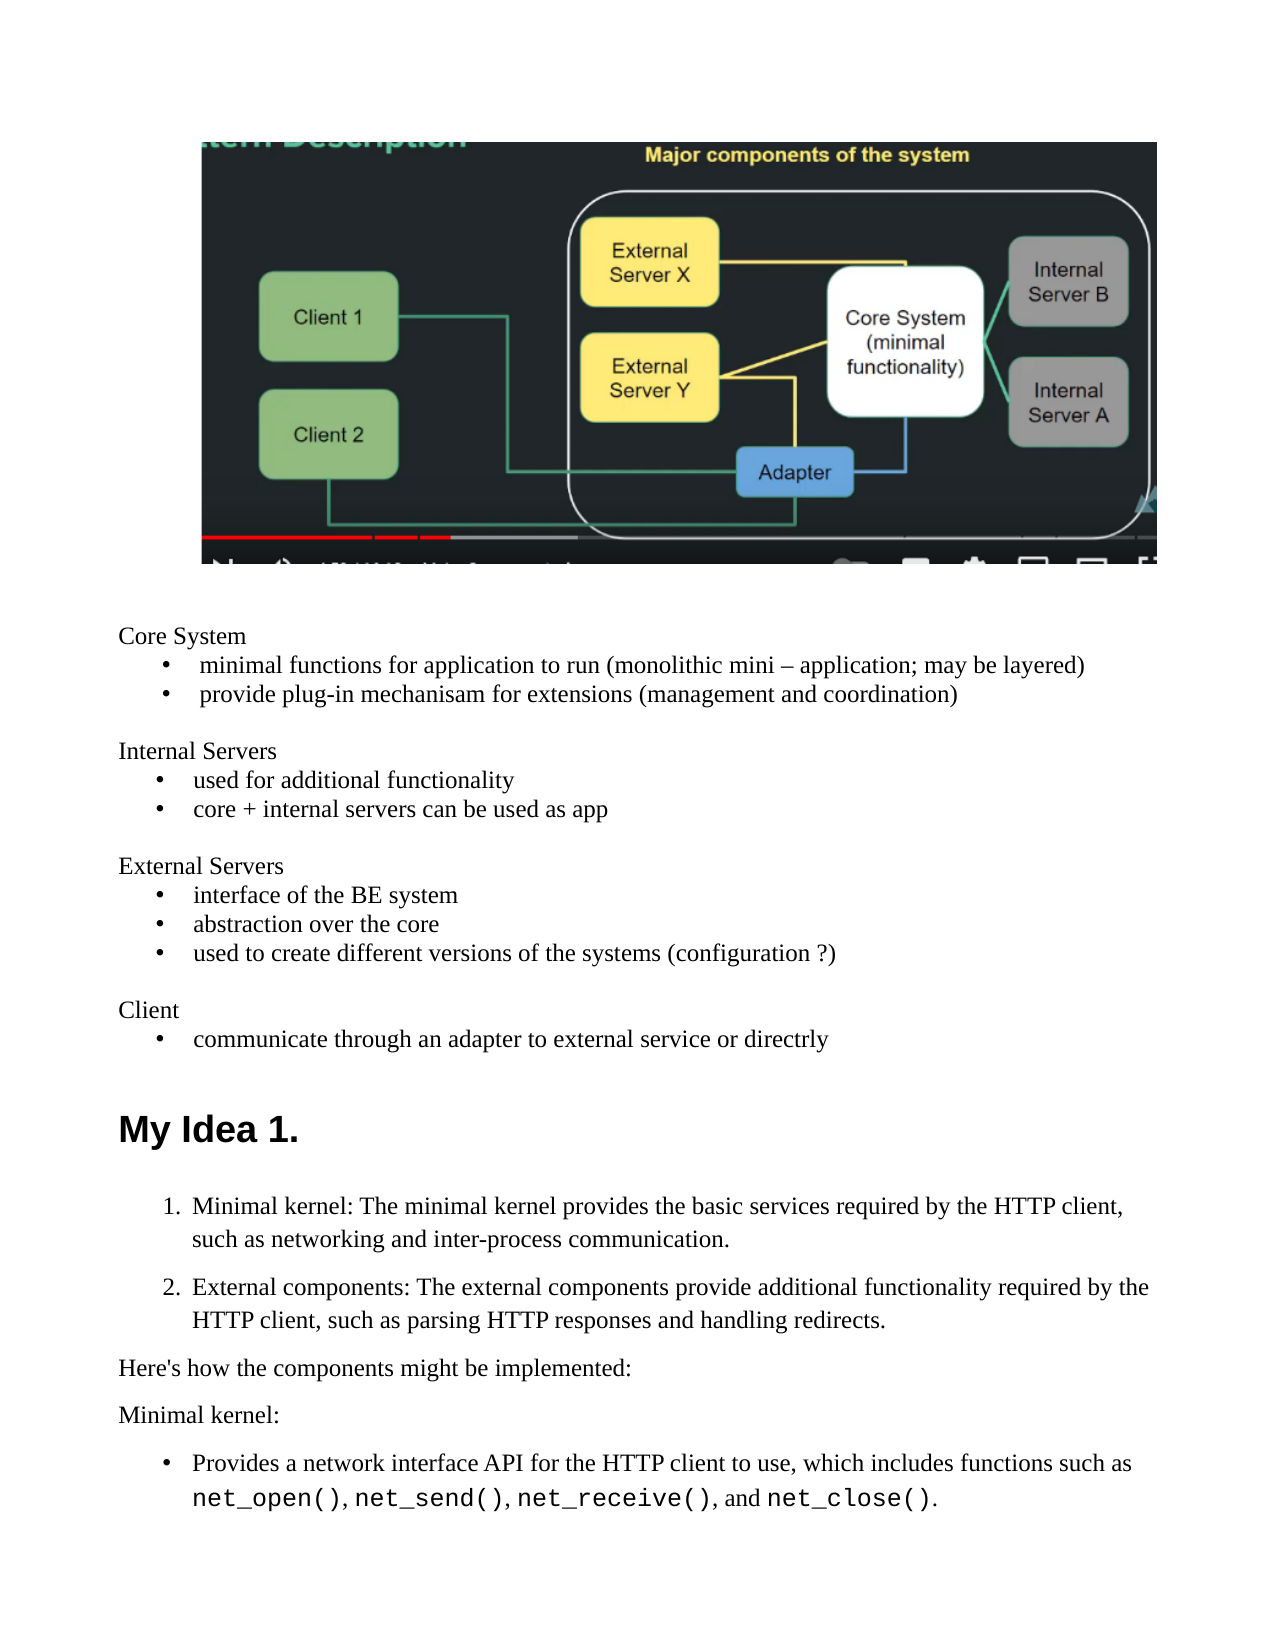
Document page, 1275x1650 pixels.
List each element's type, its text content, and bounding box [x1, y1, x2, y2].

list minimal functions for application to run (monolithic mini – application; may be layered) [162, 650, 1157, 679]
list abstraction over the core [156, 909, 1157, 938]
list used for additional functionality [156, 765, 1157, 794]
text Here's how the components might be implemented: [118, 1353, 1157, 1381]
text Internal Servers [118, 736, 1157, 765]
list Provides a network interface API for the HTTP client to use, which includes functions such as net_open(), net_send(), net_receive(), and net_close(). [162, 1448, 1157, 1514]
list used to create different versions of the systems (configuration ?) [156, 938, 1157, 966]
list External components: The external components provide additional functionality required by the HTTP client, such as parsing HTTP responses and handling redirects. [162, 1272, 1157, 1334]
text Minimal kernel: [118, 1400, 1157, 1429]
list communicate through an adapter to external service or directrly [156, 1024, 1157, 1053]
subtitle My Idea 1. [118, 1106, 1157, 1150]
list interface of the BE system [156, 880, 1157, 909]
text Client [118, 995, 1157, 1024]
list Minimal kernel: The minimal kernel provides the basic services required by the HTTP client, such as networking and inter-process communication. [162, 1191, 1157, 1253]
list provide plug-in mechanisam for extensions (management and coordination) [162, 679, 1157, 708]
text Core System [118, 621, 1157, 650]
list core + internal servers can be used as app [156, 794, 1157, 823]
text External Servers [118, 851, 1157, 880]
picture [201, 142, 1157, 564]
